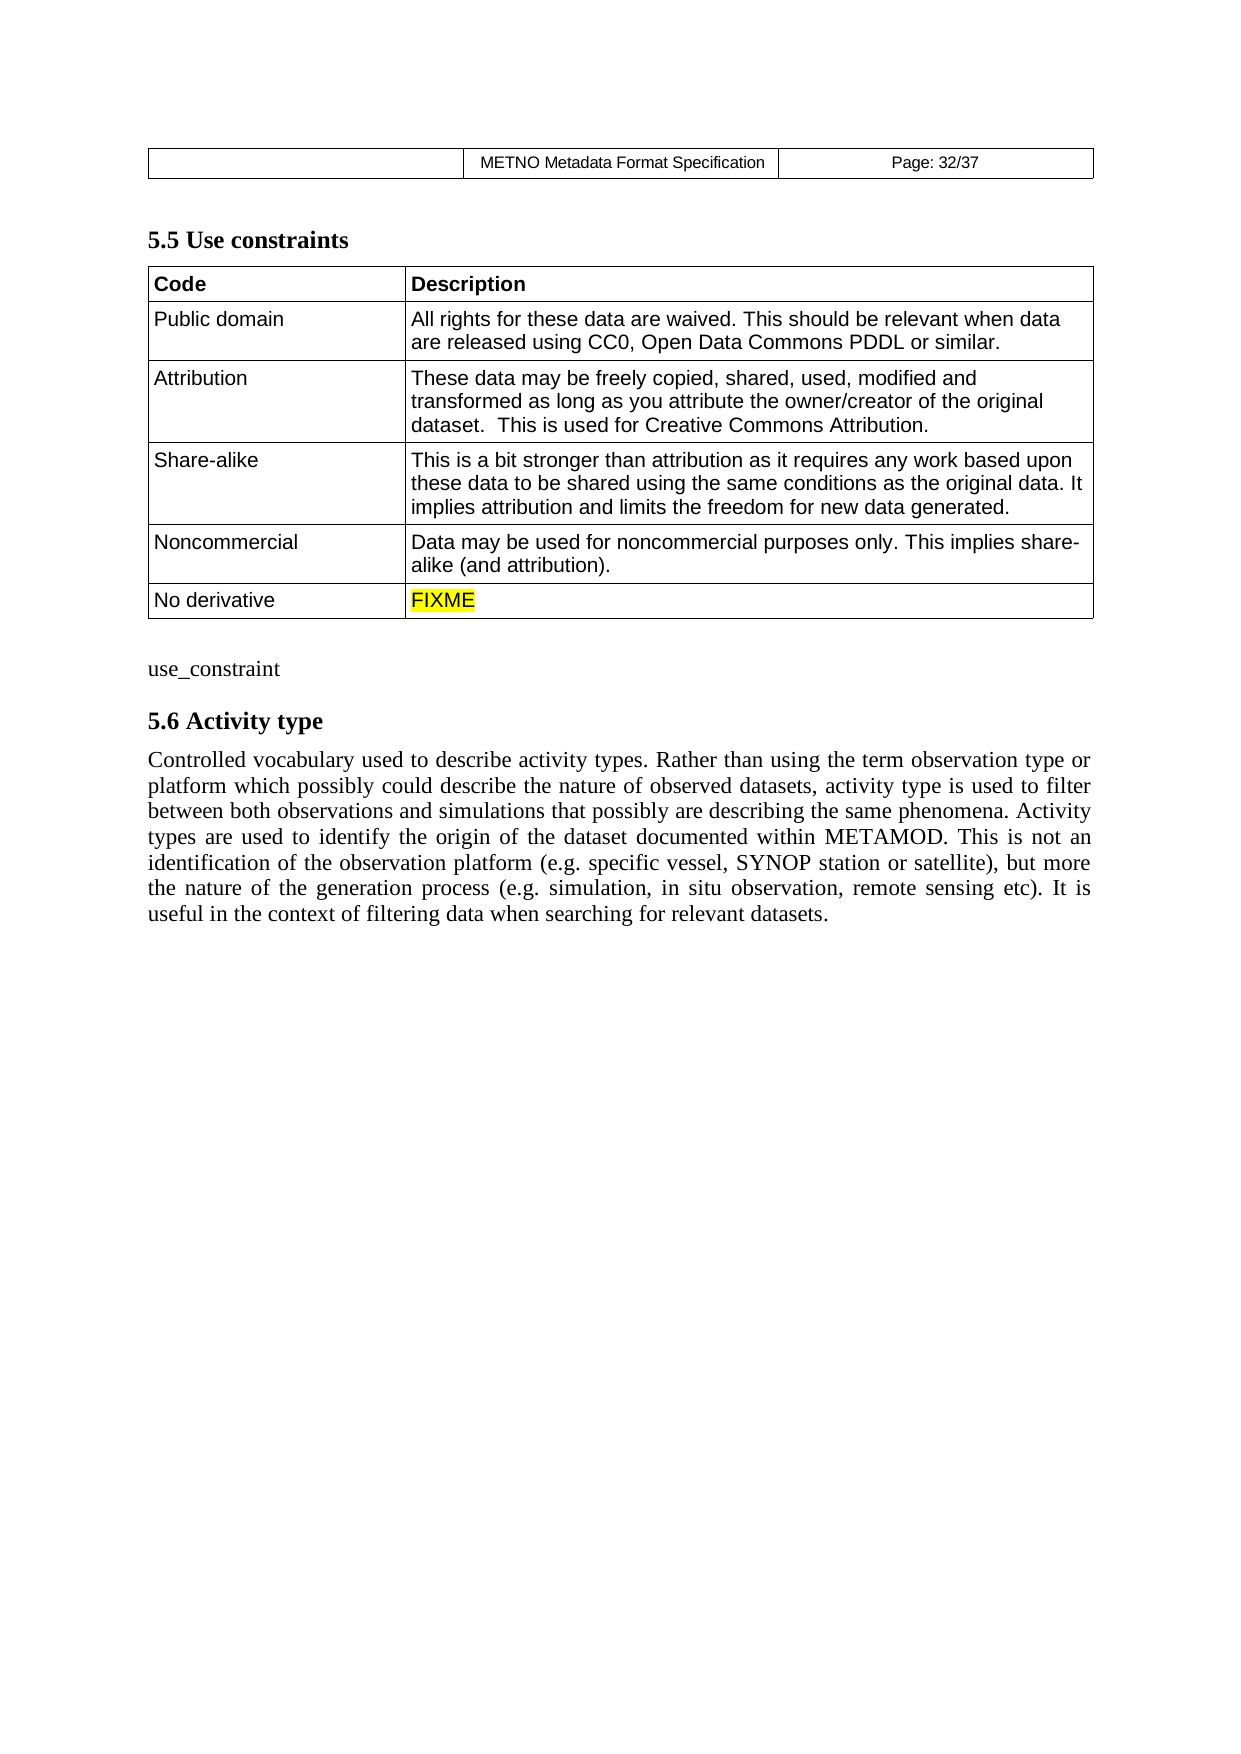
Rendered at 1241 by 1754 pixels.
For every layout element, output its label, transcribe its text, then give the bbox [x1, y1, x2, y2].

table_cell These data may be freely copied, shared, used, modified and transformed as long as you attribute the owner/creator of the original dataset. This is used for Creative Commons Attribution. [406, 361, 1093, 442]
table_cell Share-alike [149, 443, 405, 524]
table_cell All rights for these data are waived. This should be relevant when data are released using CC0, Open Data Commons PDDL or similar. [406, 302, 1093, 360]
subtitle Use constraints [148, 226, 1093, 254]
table_cell Public domain [149, 302, 405, 360]
text Controlled vocabulary used to describe activity types. Rather than using the term observation type or platform which possibly could describe the nature of observed datasets, activity type is used to filter between both observations and simulations that possibly are describing the same phenomena. Activity types are used to identify the origin of the dataset documented within METAMOD. This is not an identification of the observation platform (e.g. specific vessel, SYNOP station or satellite), but more the nature of the generation process (e.g. simulation, in situ observation, remote sensing etc). It is useful in the context of filtering data when searching for relevant datasets. [148, 747, 1093, 926]
table_header Description [406, 267, 1093, 301]
table_header Code [149, 267, 405, 301]
table_cell This is a bit stronger than attribution as it requires any work based upon these data to be shared using the same conditions as the original data. It implies attribution and limits the freedom for new data generated. [406, 443, 1093, 524]
text use_constraint [148, 656, 1093, 682]
table_cell Data may be used for noncommercial purposes only. This implies share-alike (and attribution). [406, 525, 1093, 583]
table_cell Noncommercial [149, 525, 405, 583]
subtitle Activity type [148, 707, 1093, 735]
table_cell Attribution [149, 361, 405, 442]
table_cell No derivative [149, 584, 405, 618]
table_cell FIXME [406, 584, 1093, 618]
